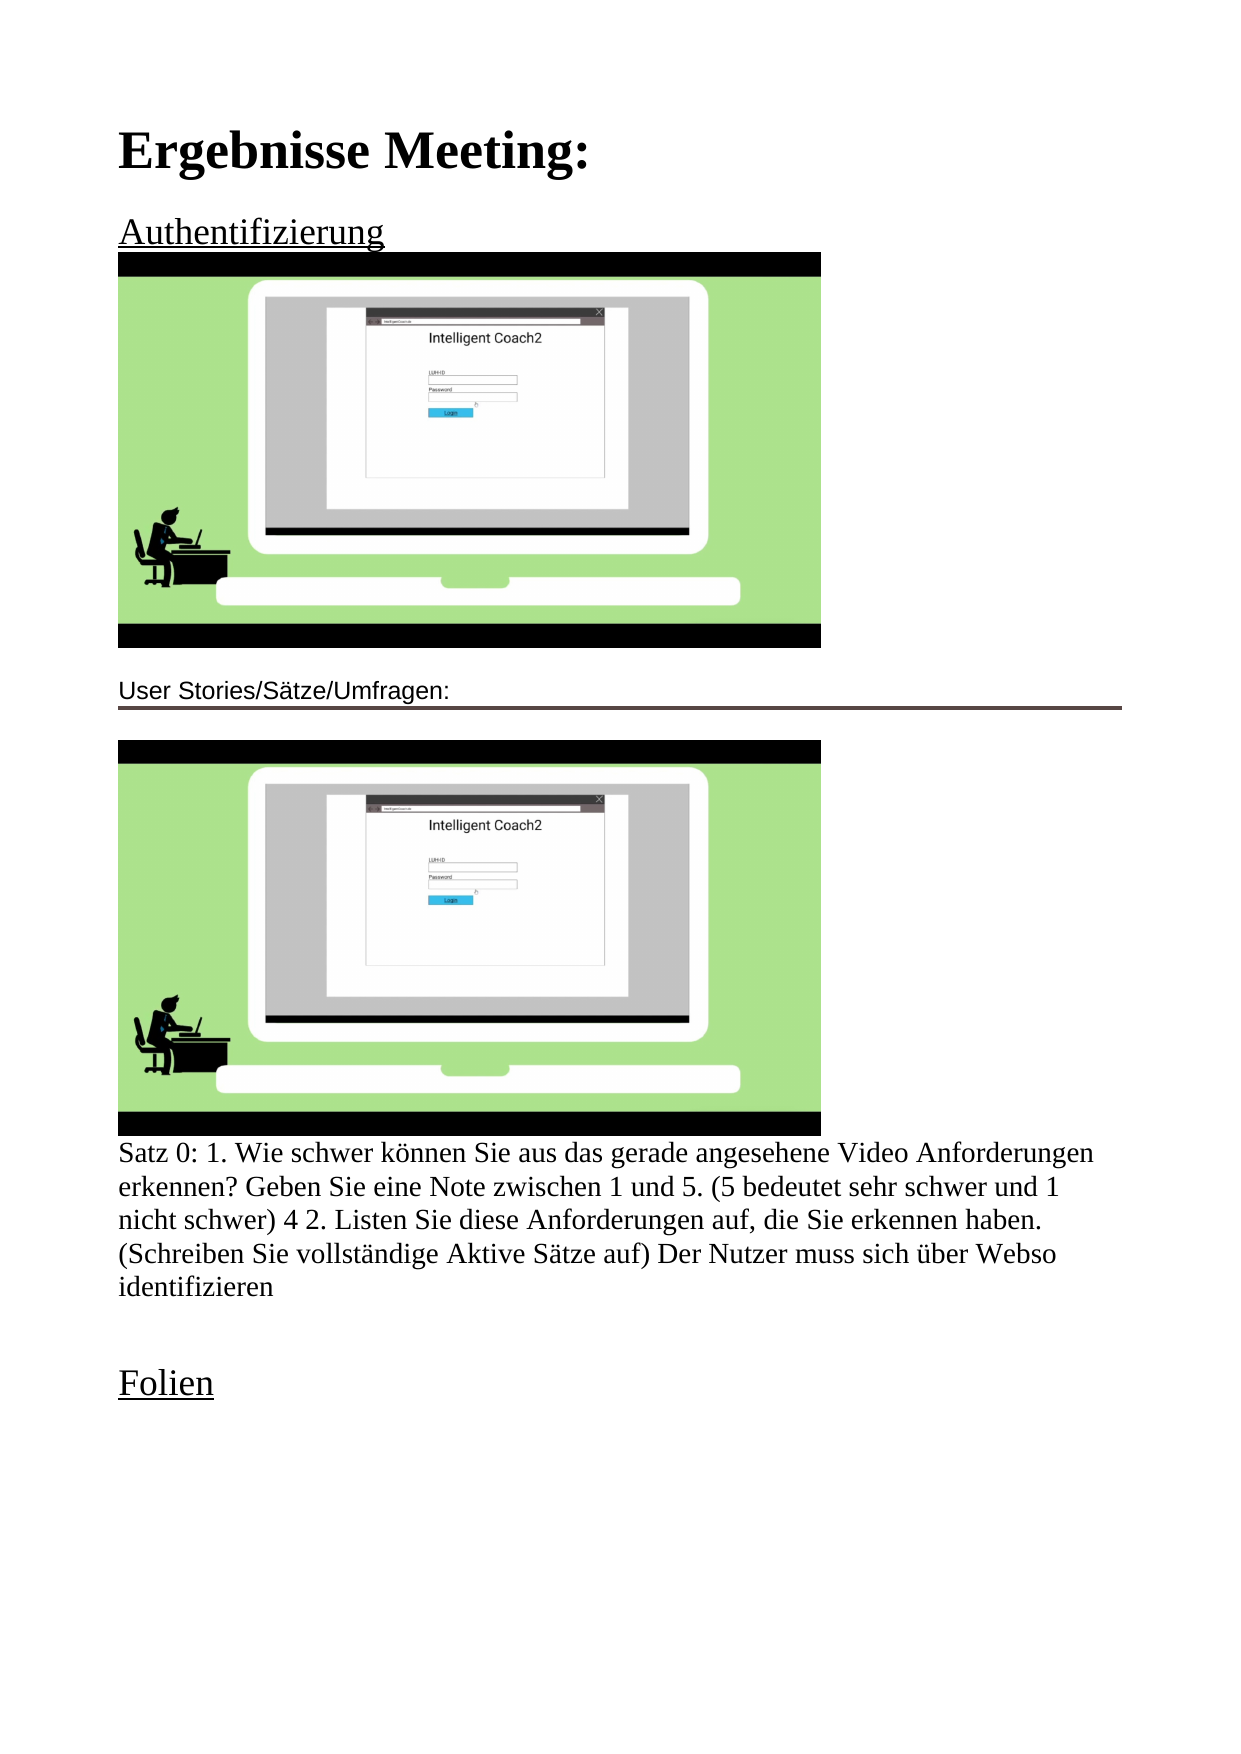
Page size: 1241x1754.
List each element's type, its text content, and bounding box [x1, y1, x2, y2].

text User Stories/Sätze/Umfragen: [118, 676, 1122, 706]
subtitle Ergebnisse Meeting: [118, 118, 1122, 180]
picture [118, 252, 821, 648]
subtitle Folien [118, 1360, 1122, 1403]
text Satz 0: 1. Wie schwer können Sie aus das gerade angesehene Video Anforderungen erkennen? Geben Sie eine Note zwischen 1 und 5. (5 bedeutet sehr schwer und 1 nicht schwer) 4 2. Listen Sie diese Anforderungen auf, die Sie erkennen haben. (Schreiben Sie vollständige Aktive Sätze auf) Der Nutzer muss sich über Webso identifizieren [118, 1135, 1122, 1303]
subtitle Authentifizierung [118, 209, 1122, 252]
picture [118, 740, 821, 1136]
